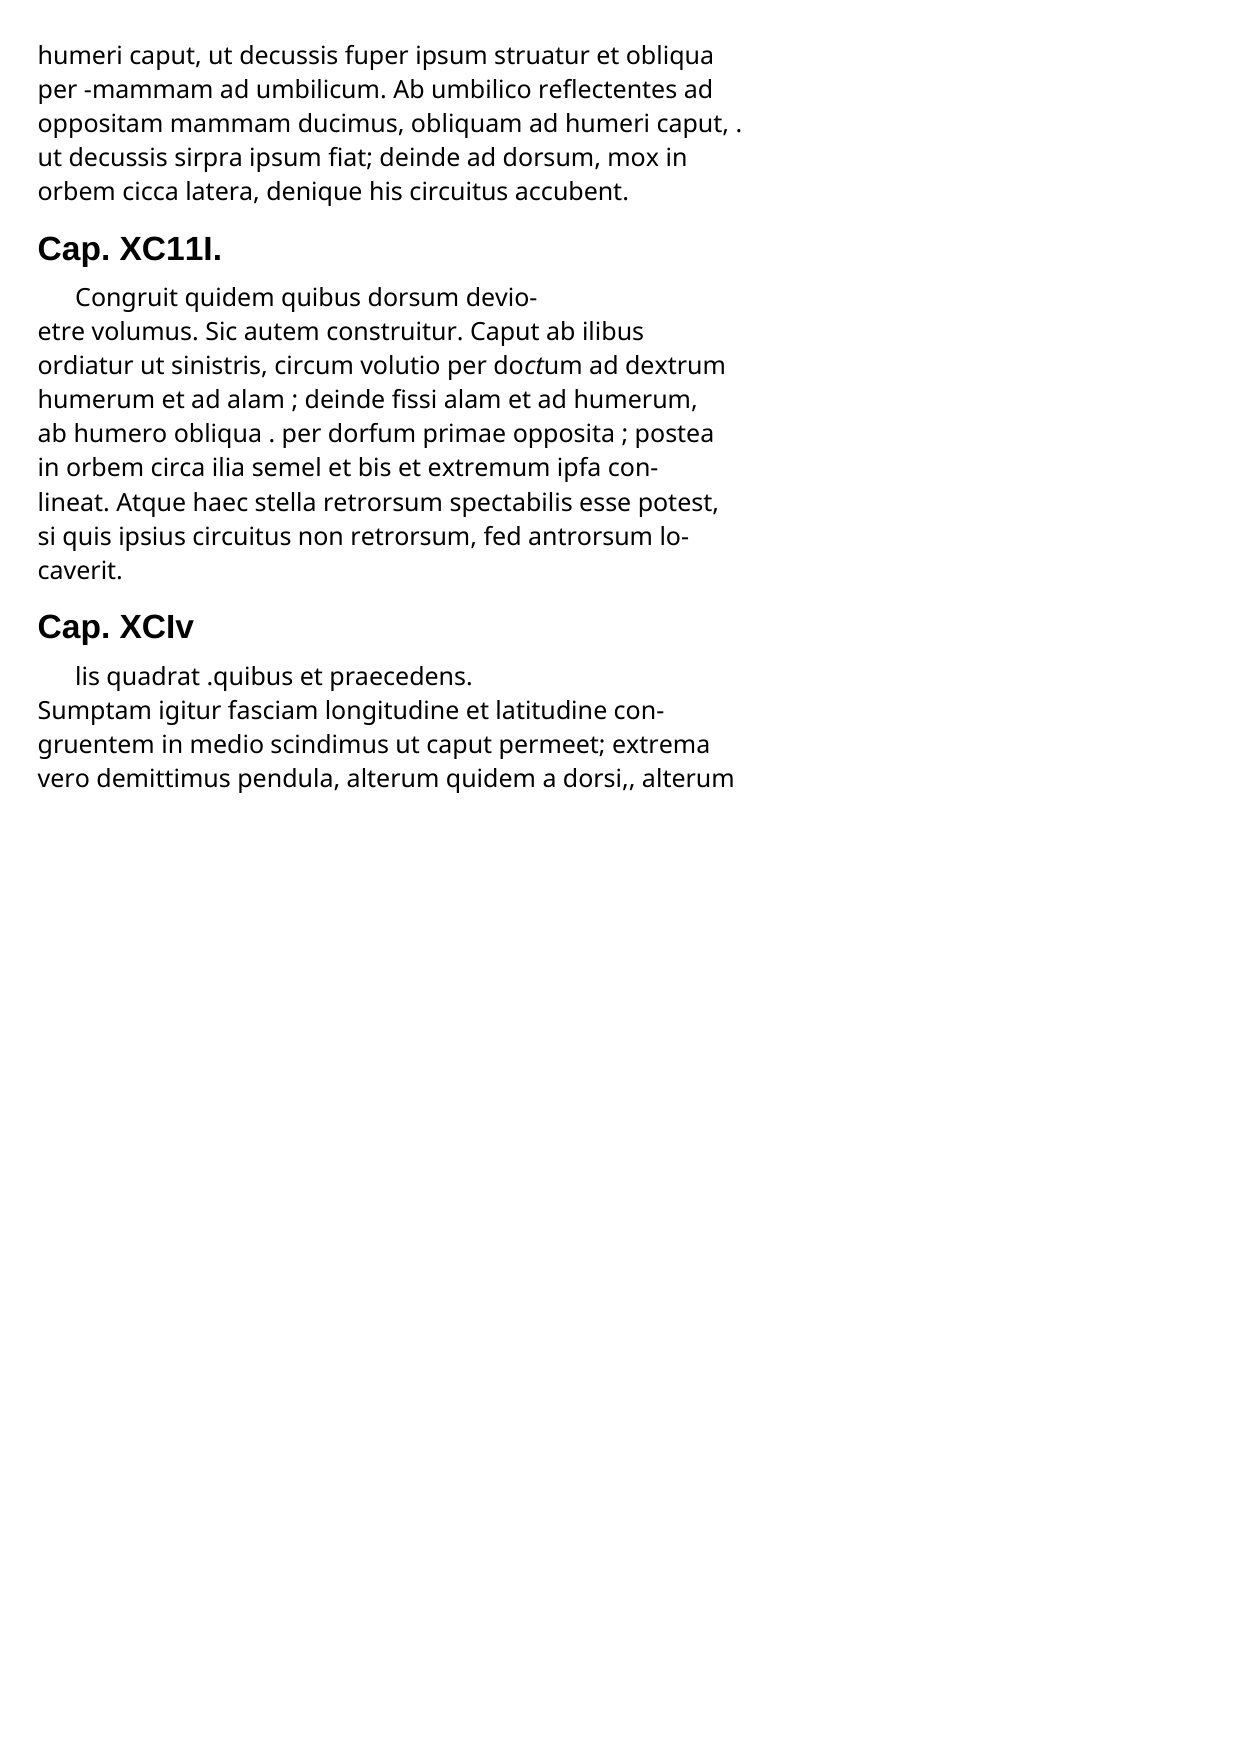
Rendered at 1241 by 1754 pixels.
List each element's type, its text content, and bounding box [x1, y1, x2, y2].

text Congruit quidem quibus dorsum devio- etre volumus. Sic autem construitur. Caput ab ilibus ordiatur ut sinistris, circum volutio per doctum ad dextrum humerum et ad alam ; deinde fissi alam et ad humerum, ab humero obliqua . per dorfum primae opposita ; postea in orbem circa ilia semel et bis et extremum ipfa con- lineat. Atque haec stella retrorsum spectabilis esse potest, si quis ipsius circuitus non retrorsum, fed antrorsum lo- caverit. [37, 280, 1203, 586]
subtitle Cap. XC11I. [37, 229, 1203, 267]
subtitle Cap. XCIv [37, 607, 1203, 646]
text humeri caput, ut decussis fuper ipsum struatur et obliqua per -mammam ad umbilicum. Ab umbilico reflectentes ad oppositam mammam ducimus, obliquam ad humeri caput, . ut decussis sirpra ipsum fiat; deinde ad dorsum, mox in orbem cicca latera, denique his circuitus accubent. [37, 37, 1203, 208]
text lis quadrat .quibus et praecedens. Sumptam igitur fasciam longitudine et latitudine con- gruentem in medio scindimus ut caput permeet; extrema vero demittimus pendula, alterum quidem a dorsi,, alterum [37, 658, 1203, 794]
